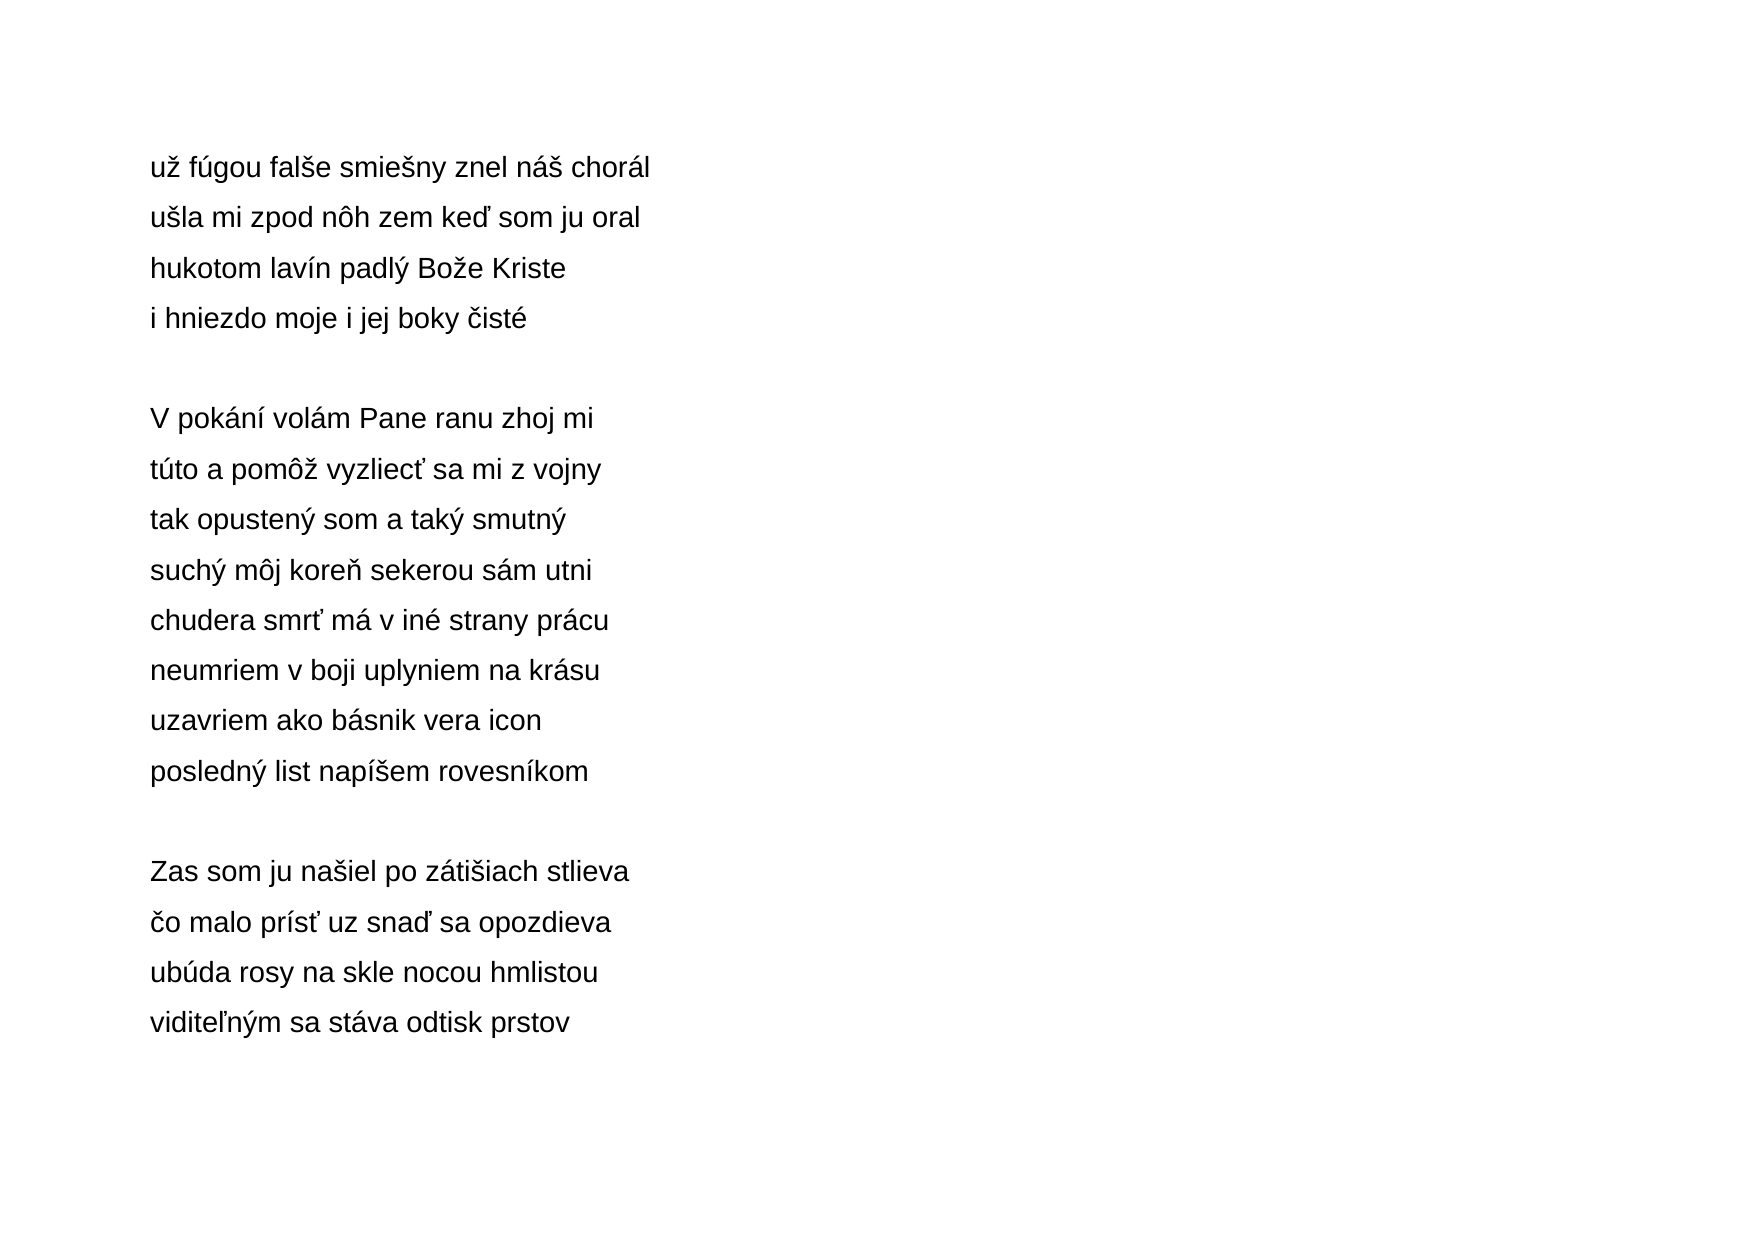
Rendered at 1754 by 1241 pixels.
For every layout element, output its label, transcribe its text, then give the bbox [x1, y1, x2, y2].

text ušla mi zpod nôh zem keď som ju oral [150, 200, 1242, 234]
text hukotom lavín padlý Bože Kriste [150, 251, 1242, 284]
text neumriem v boji uplyniem na krásu [150, 653, 1242, 687]
text uzavriem ako básnik vera icon [150, 703, 1242, 737]
text túto a pomôž vyzliecť sa mi z vojny [150, 452, 1242, 485]
text viditeľným sa stáva odtisk prstov [150, 1005, 1242, 1039]
text suchý môj koreň sekerou sám utni [150, 552, 1242, 586]
text čo malo prísť uz snaď sa opozdieva [150, 905, 1242, 938]
text Zas som ju našiel po zátišiach stlieva [150, 854, 1242, 888]
text V pokání volám Pane ranu zhoj mi [150, 402, 1242, 435]
text tak opustený som a taký smutný [150, 502, 1242, 536]
text posledný list napíšem rovesníkom [150, 754, 1242, 787]
text už fúgou falše smiešny znel náš chorál [150, 150, 1242, 183]
text ubúda rosy na skle nocou hmlistou [150, 955, 1242, 988]
text chudera smrť má v iné strany prácu [150, 603, 1242, 636]
text i hniezdo moje i jej boky čisté [150, 301, 1242, 334]
